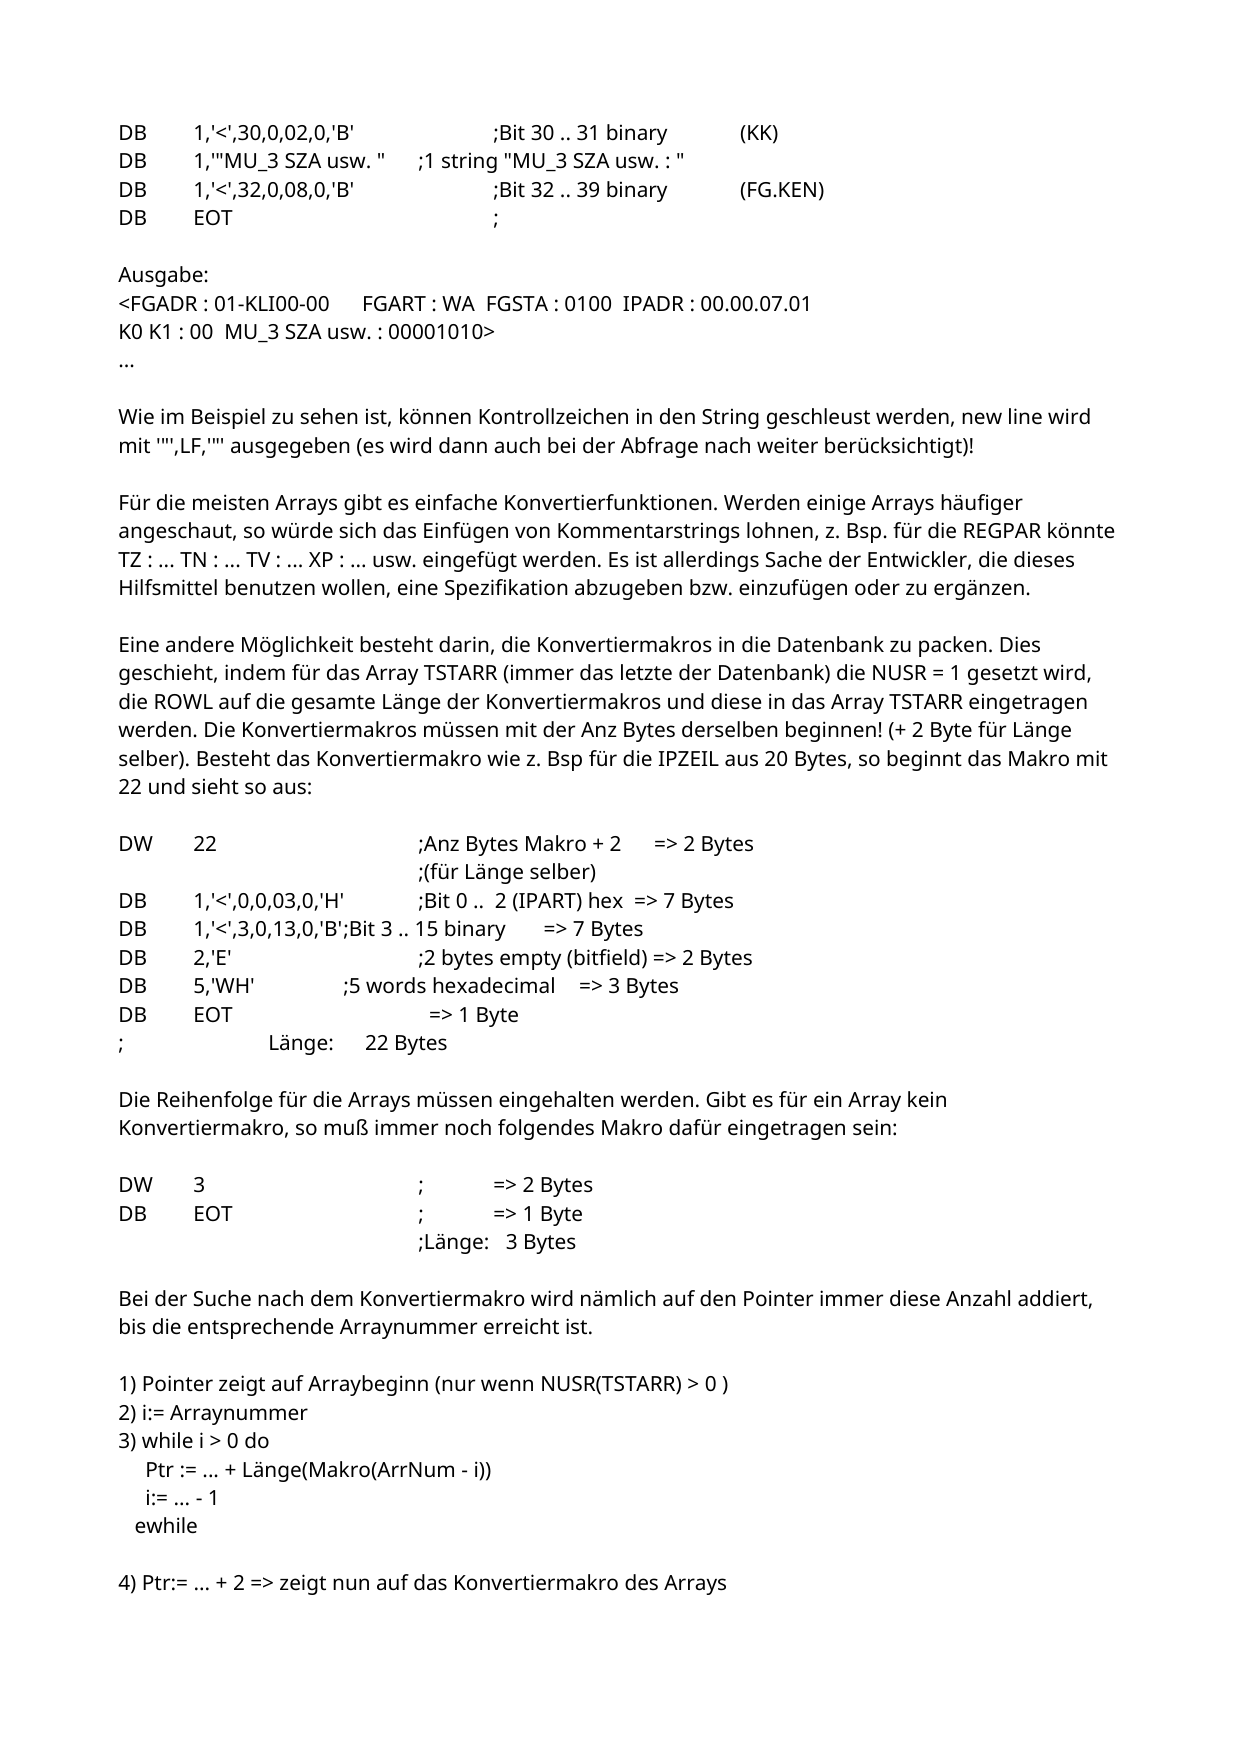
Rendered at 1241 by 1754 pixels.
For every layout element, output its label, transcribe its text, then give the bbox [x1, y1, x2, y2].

text ;Länge: 3 Bytes [118, 1227, 1122, 1256]
text i:= ... - 1 [118, 1483, 1122, 1512]
text DB 5,'WH' ;5 words hexadecimal => 3 Bytes [118, 971, 1122, 1000]
text Ptr := ... + Länge(Makro(ArrNum - i)) [118, 1455, 1122, 1483]
text DB EOT ; => 1 Byte [118, 1199, 1122, 1227]
text Für die meisten Arrays gibt es einfache Konvertierfunktionen. Werden einige Arrays häufiger angeschaut, so würde sich das Einfügen von Kommentarstrings lohnen, z. Bsp. für die REGPAR könnte TZ : ... TN : ... TV : ... XP : ... usw. eingefügt werden. Es ist allerdings Sache der Entwickler, die dieses Hilfsmittel benutzen wollen, eine Spezifikation abzugeben bzw. einzufügen oder zu ergänzen. [118, 488, 1122, 602]
text DB 1,'<',0,0,03,0,'H' ;Bit 0 .. 2 (IPART) hex => 7 Bytes [118, 886, 1122, 914]
text DB 1,'<',3,0,13,0,'B' ;Bit 3 .. 15 binary => 7 Bytes [118, 914, 1122, 943]
text K0 K1 : 00 MU_3 SZA usw. : 00001010> [118, 317, 1122, 346]
text Ausgabe: [118, 260, 1122, 289]
text ;(für Länge selber) [118, 857, 1122, 886]
text DB 1,'<',32,0,08,0,'B' ;Bit 32 .. 39 binary (FG.KEN) [118, 175, 1122, 203]
text 4) Ptr:= ... + 2 => zeigt nun auf das Konvertiermakro des Arrays [118, 1568, 1122, 1597]
text DB EOT => 1 Byte [118, 1000, 1122, 1028]
text DB 2,'E' ;2 bytes empty (bitfield) => 2 Bytes [118, 943, 1122, 971]
text DB 1,'<',30,0,02,0,'B' ;Bit 30 .. 31 binary (KK) [118, 118, 1122, 147]
text DW 22 ;Anz Bytes Makro + 2 => 2 Bytes [118, 829, 1122, 857]
text Eine andere Möglichkeit besteht darin, die Konvertiermakros in die Datenbank zu packen. Dies geschieht, indem für das Array TSTARR (immer das letzte der Datenbank) die NUSR = 1 gesetzt wird, die ROWL auf die gesamte Länge der Konvertiermakros und diese in das Array TSTARR eingetragen werden. Die Konvertiermakros müssen mit der Anz Bytes derselben beginnen! (+ 2 Byte für Länge selber). Besteht das Konvertiermakro wie z. Bsp für die IPZEIL aus 20 Bytes, so beginnt das Makro mit 22 und sieht so aus: [118, 630, 1122, 801]
text Wie im Beispiel zu sehen ist, können Kontrollzeichen in den String geschleust werden, new line wird mit '"',LF,'"' ausgegeben (es wird dann auch bei der Abfrage nach weiter berücksichtigt)! [118, 402, 1122, 459]
text Die Reihenfolge für die Arrays müssen eingehalten werden. Gibt es für ein Array kein Konvertiermakro, so muß immer noch folgendes Makro dafür eingetragen sein: [118, 1085, 1122, 1142]
text ; Länge: 22 Bytes [118, 1028, 1122, 1057]
text 3) while i > 0 do [118, 1426, 1122, 1455]
text DW 3 ; => 2 Bytes [118, 1170, 1122, 1199]
text 2) i:= Arraynummer [118, 1398, 1122, 1426]
text <FGADR : 01-KLI00-00 FGART : WA FGSTA : 0100 IPADR : 00.00.07.01 [118, 289, 1122, 317]
text ... [118, 346, 1122, 374]
text 1) Pointer zeigt auf Arraybeginn (nur wenn NUSR(TSTARR) > 0 ) [118, 1369, 1122, 1398]
text ewhile [118, 1512, 1122, 1540]
text DB EOT ; [118, 203, 1122, 232]
text Bei der Suche nach dem Konvertiermakro wird nämlich auf den Pointer immer diese Anzahl addiert, bis die entsprechende Arraynummer erreicht ist. [118, 1284, 1122, 1341]
text DB 1,'"MU_3 SZA usw. " ;1 string "MU_3 SZA usw. : " [118, 147, 1122, 175]
